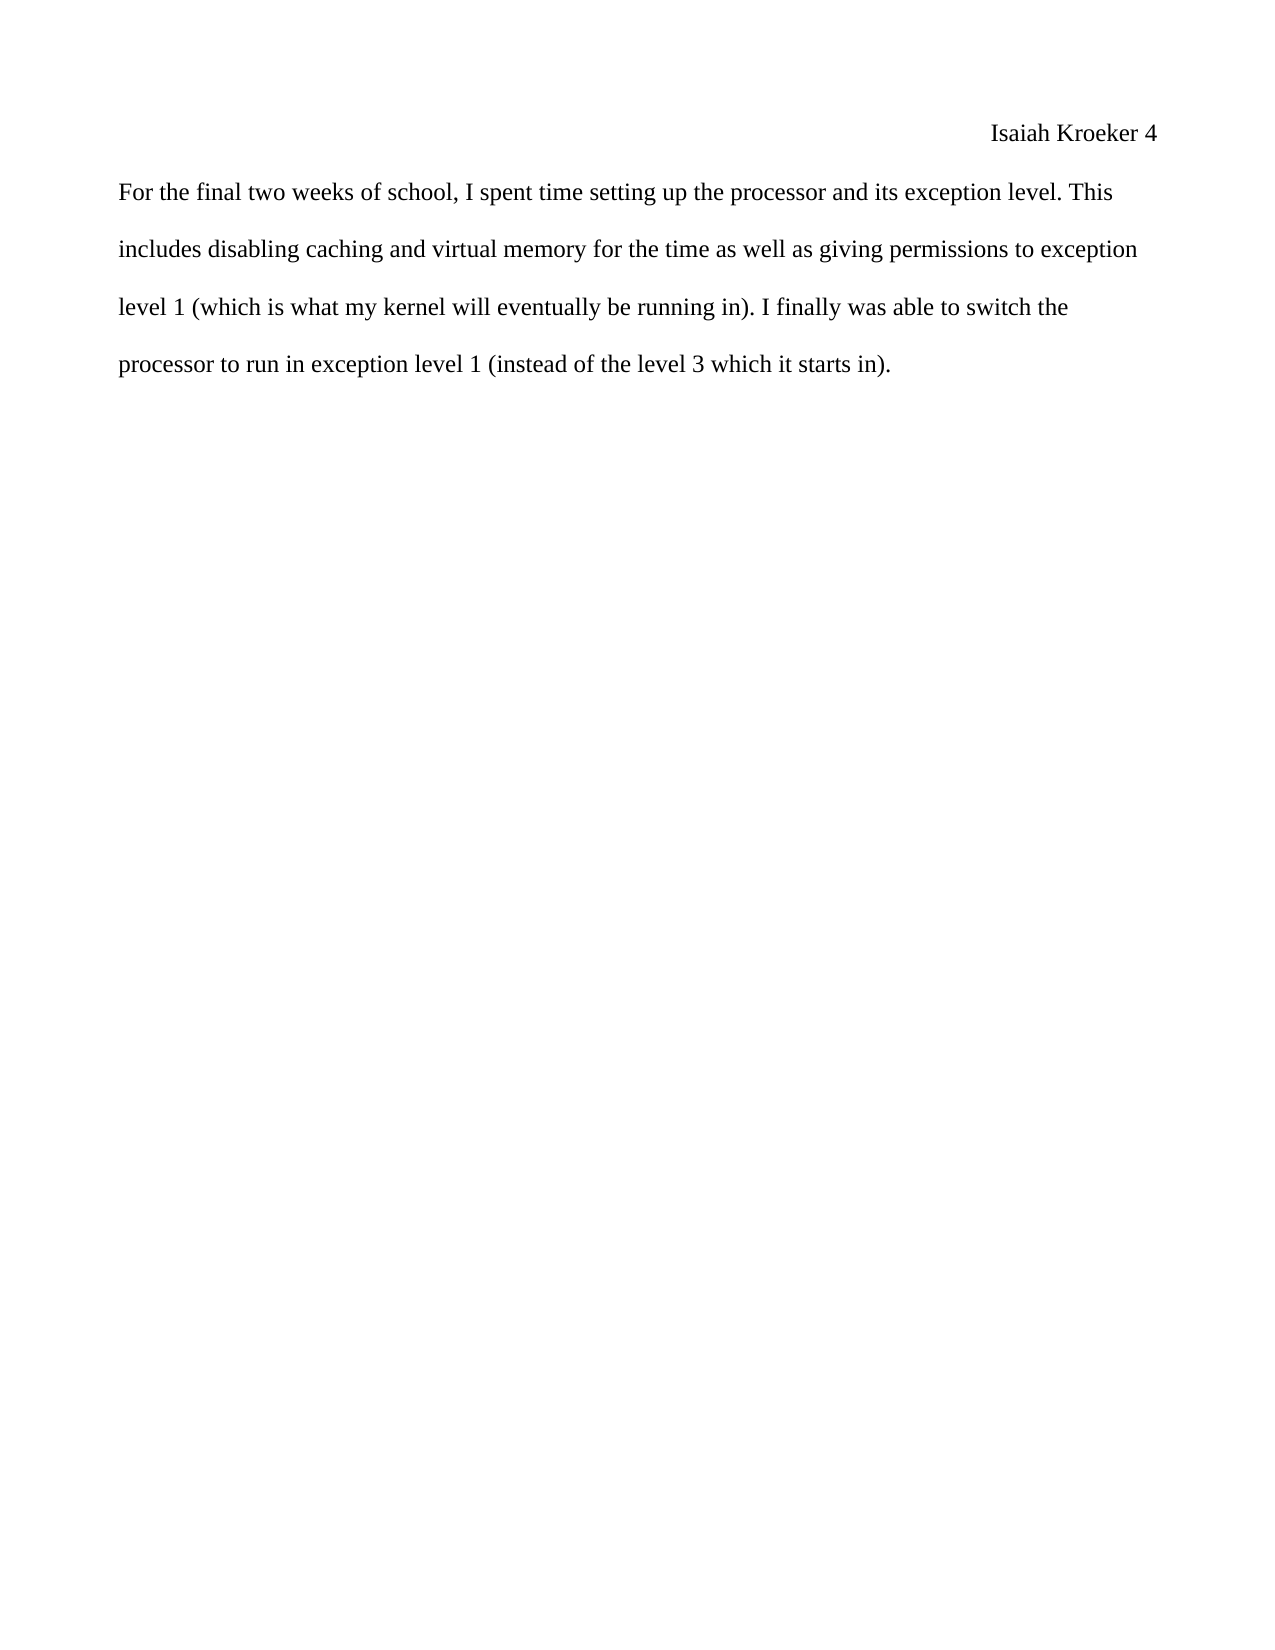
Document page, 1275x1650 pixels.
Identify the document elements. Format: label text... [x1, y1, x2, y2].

text For the final two weeks of school, I spent time setting up the processor and its exception level. This includes disabling caching and virtual memory for the time as well as giving permissions to exception level 1 (which is what my kernel will eventually be running in). I finally was able to switch the processor to run in exception level 1 (instead of the level 3 which it starts in). [118, 177, 1157, 378]
